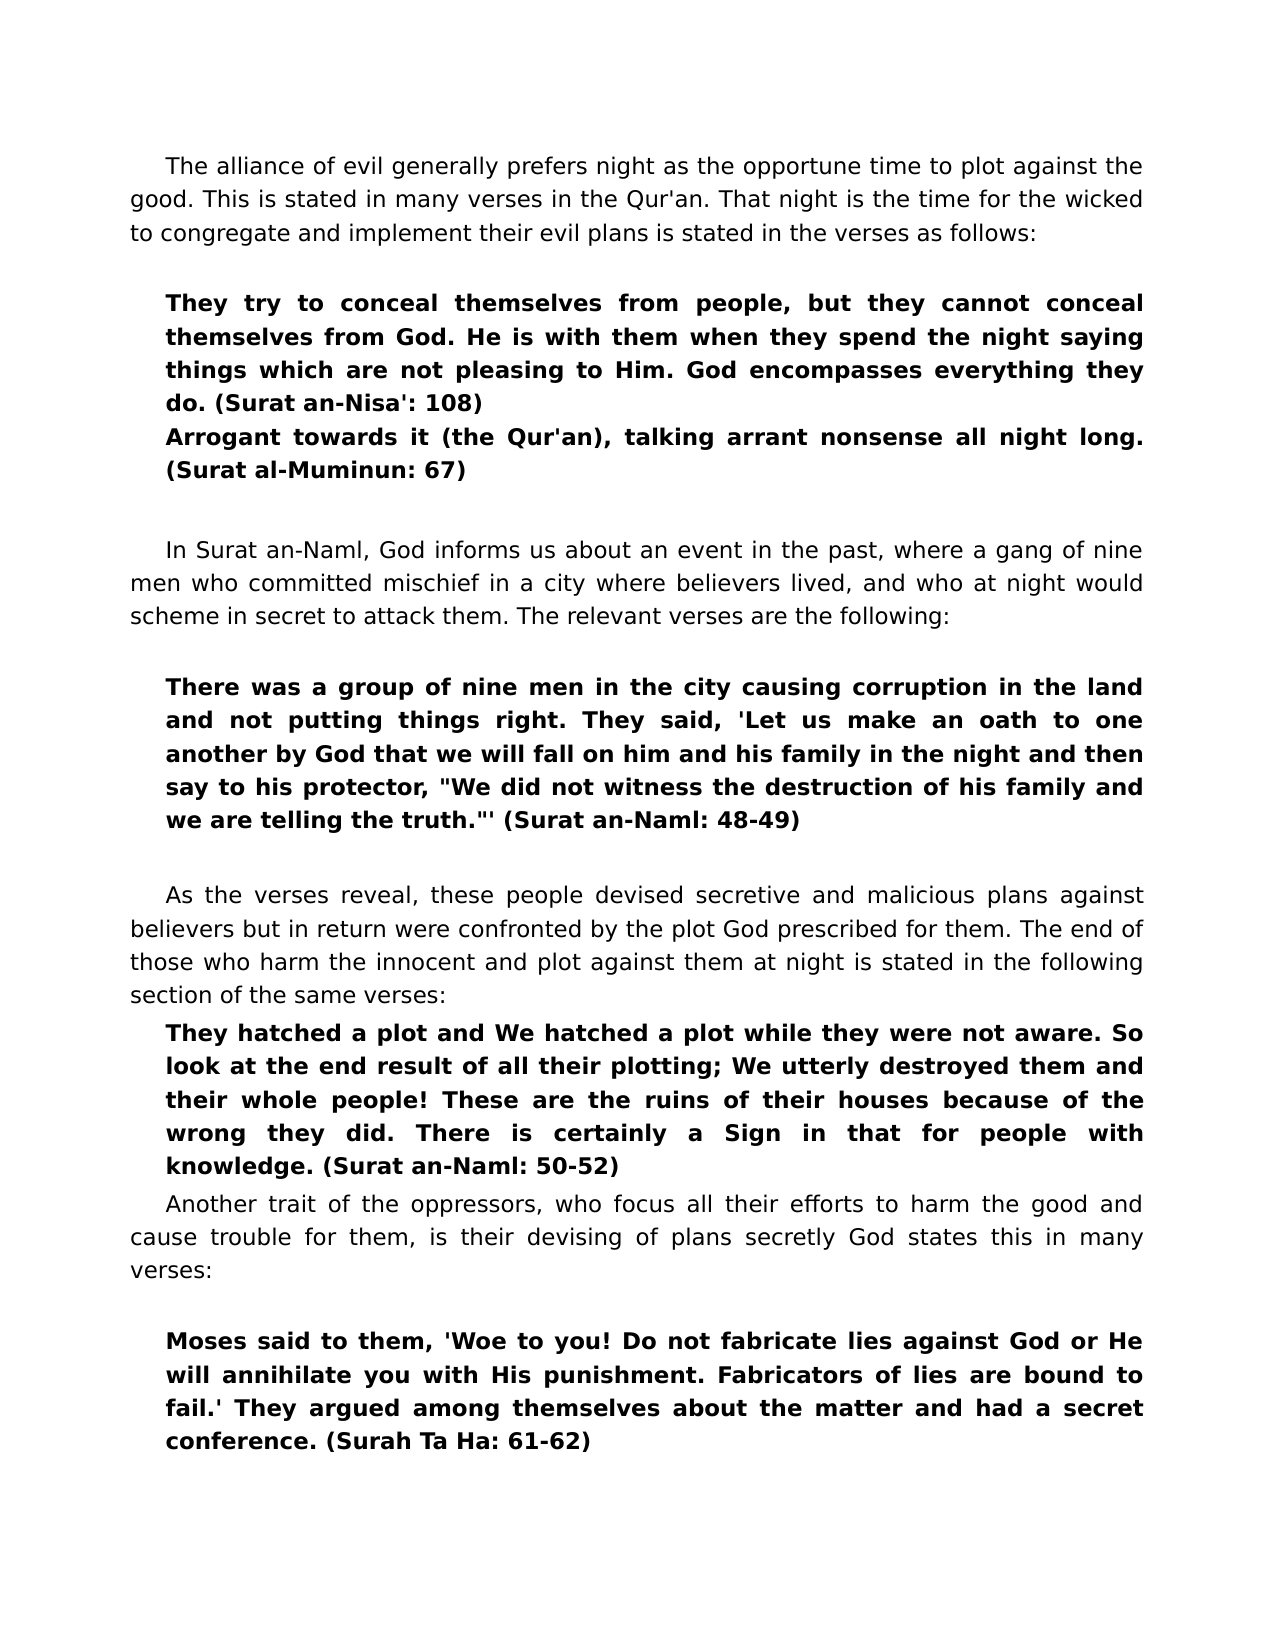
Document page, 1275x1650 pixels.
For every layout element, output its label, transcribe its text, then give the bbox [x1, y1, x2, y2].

text The alliance of evil generally prefers night as the opportune time to plot against the good. This is stated in many verses in the Qur'an. That night is the time for the wicked to congregate and implement their evil plans is stated in the verses as follows: [130, 148, 1145, 248]
text Another trait of the oppressors, who focus all their efforts to harm the good and cause trouble for them, is their devising of plans secretly God states this in many verses: [130, 1186, 1145, 1286]
text Moses said to them, 'Woe to you! Do not fabricate lies against God or He will annihilate you with His punishment. Fabricators of lies are bound to fail.' They argued among themselves about the matter and had a secret conference. (Surah Ta Ha: 61-62) [165, 1323, 1145, 1456]
text They hatched a plot and We hatched a plot while they were not aware. So look at the end result of all their plotting; We utterly destroyed them and their whole people! These are the ruins of their houses because of the wrong they did. There is certainly a Sign in that for people with knowledge. (Surat an-Naml: 50-52) [165, 1015, 1145, 1181]
text There was a group of nine men in the city causing corruption in the land and not putting things right. They said, 'Let us make an oath to one another by God that we will fall on him and his family in the night and then say to his protector, "We did not witness the destruction of his family and we are telling the truth."' (Surat an-Naml: 48-49) [165, 669, 1145, 836]
text In Surat an-Naml, God informs us about an event in the past, where a gang of nine men who committed mischief in a city where believers lived, and who at night would scheme in secret to attack them. The relevant verses are the following: [130, 531, 1145, 631]
text Arrogant towards it (the Qur'an), talking arrant nonsense all night long. (Surat al-Muminun: 67) [165, 418, 1145, 485]
text As the verses reveal, these people devised secretive and malicious plans against believers but in return were confronted by the plot God prescribed for them. The end of those who harm the innocent and plot against them at night is stated in the following section of the same verses: [130, 877, 1145, 1011]
text They try to conceal themselves from people, but they cannot conceal themselves from God. He is with them when they spend the night saying things which are not pleasing to Him. God encompasses everything they do. (Surat an-Nisa': 108) [165, 285, 1145, 418]
